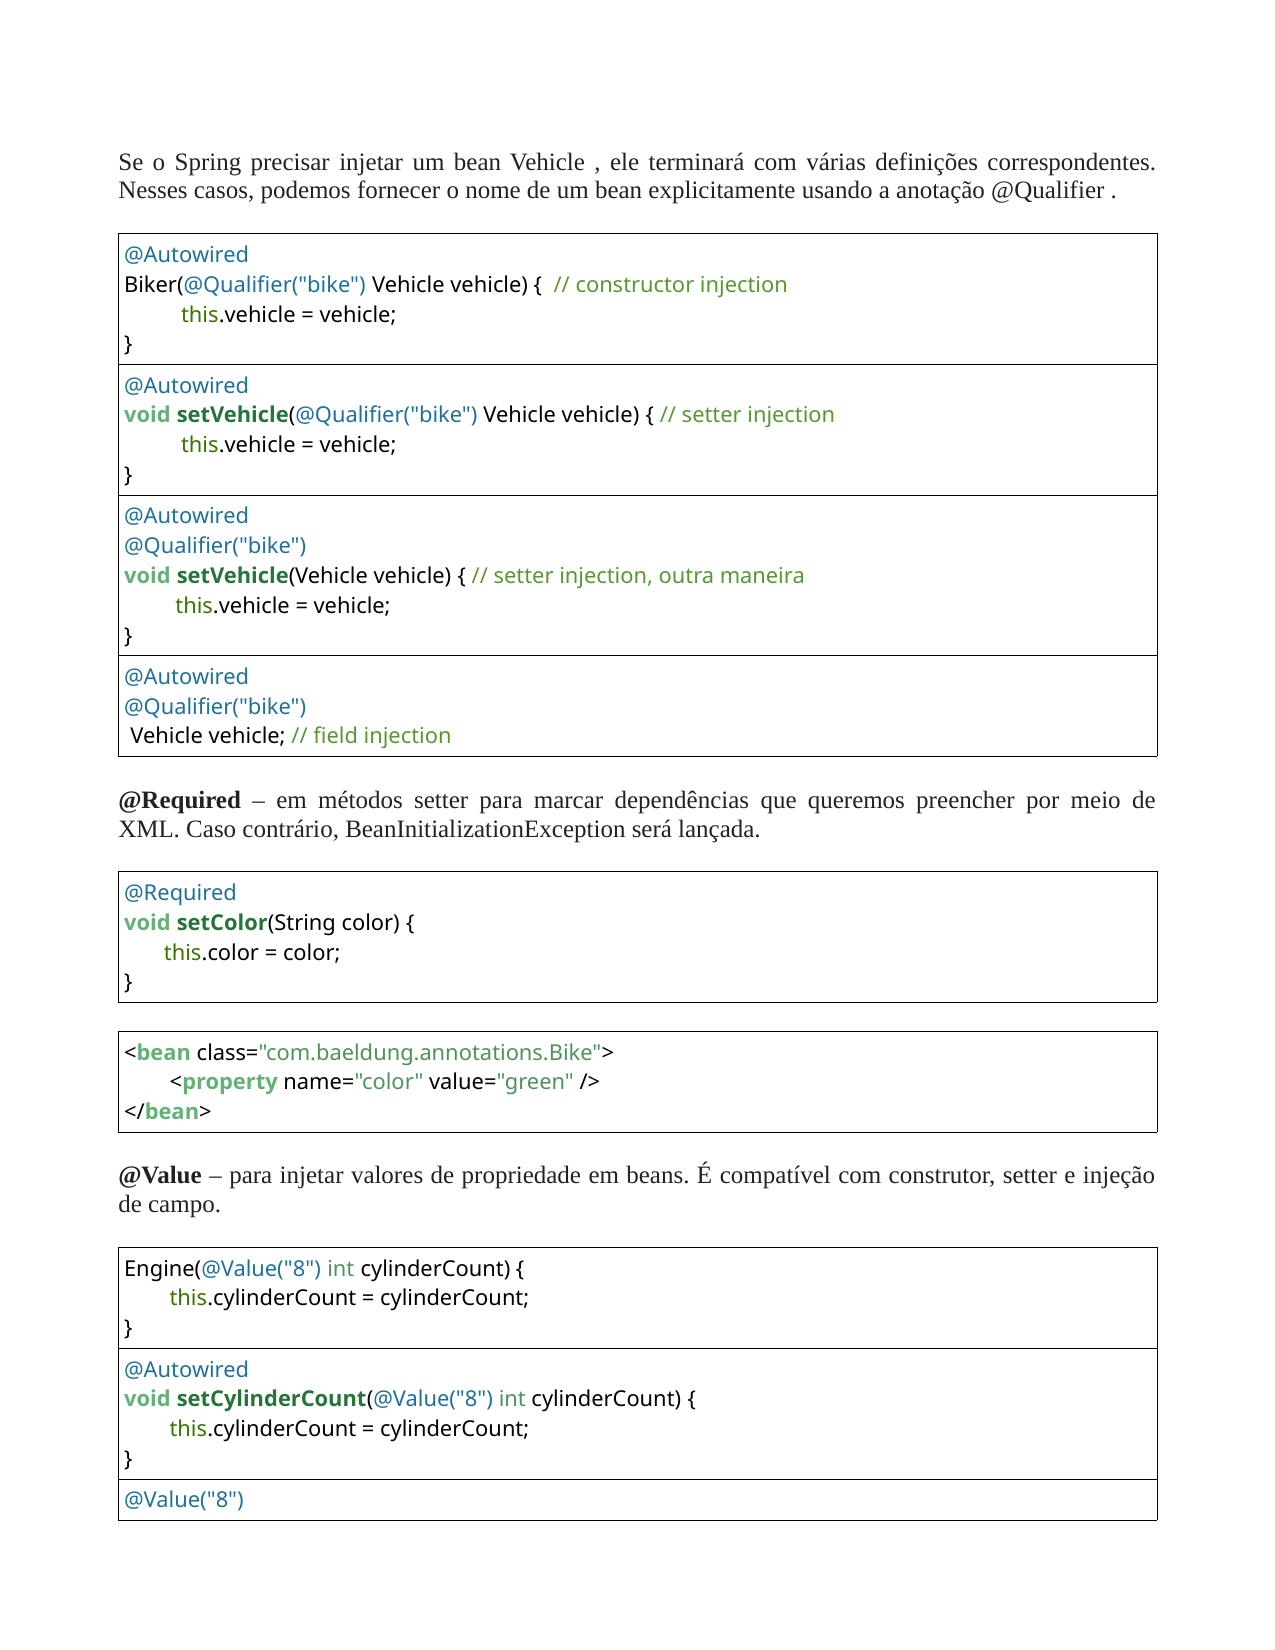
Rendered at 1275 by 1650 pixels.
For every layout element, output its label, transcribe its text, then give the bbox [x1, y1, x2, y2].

table_cell @Autowired @Qualifier("bike") void setVehicle(Vehicle vehicle) { // setter injection, outra maneira this.vehicle = vehicle; } [119, 496, 1157, 655]
table_cell @Value("8") [119, 1480, 1157, 1520]
table_cell @Autowired void setCylinderCount(@Value("8") int cylinderCount) { this.cylinderCount = cylinderCount; } [119, 1349, 1157, 1478]
table_cell @Autowired void setVehicle(@Qualifier("bike") Vehicle vehicle) { // setter injection this.vehicle = vehicle; } [119, 365, 1157, 494]
table_header @Autowired Biker(@Qualifier("bike") Vehicle vehicle) { // constructor injection this.vehicle = vehicle; } [119, 234, 1157, 364]
table_cell @Autowired @Qualifier("bike") Vehicle vehicle; // field injection [119, 656, 1157, 756]
text @Required – em métodos setter para marcar dependências que queremos preencher por meio de XML. Caso contrário, BeanInitializationException será lançada. [118, 785, 1157, 842]
table_header Engine(@Value("8") int cylinderCount) { this.cylinderCount = cylinderCount; } [119, 1248, 1157, 1348]
table_header @Required void setColor(String color) { this.color = color; } [119, 872, 1157, 1002]
table_header <bean class="com.baeldung.annotations.Bike"> <property name="color" value="green" /> </bean> [119, 1032, 1157, 1132]
text Se o Spring precisar injetar um bean Vehicle , ele terminará com várias definições correspondentes. Nesses casos, podemos fornecer o nome de um bean explicitamente usando a anotação @Qualifier . [118, 147, 1157, 204]
text @Value – para injetar valores de propriedade em beans. É compatível com construtor, setter e injeção de campo. [118, 1161, 1157, 1218]
